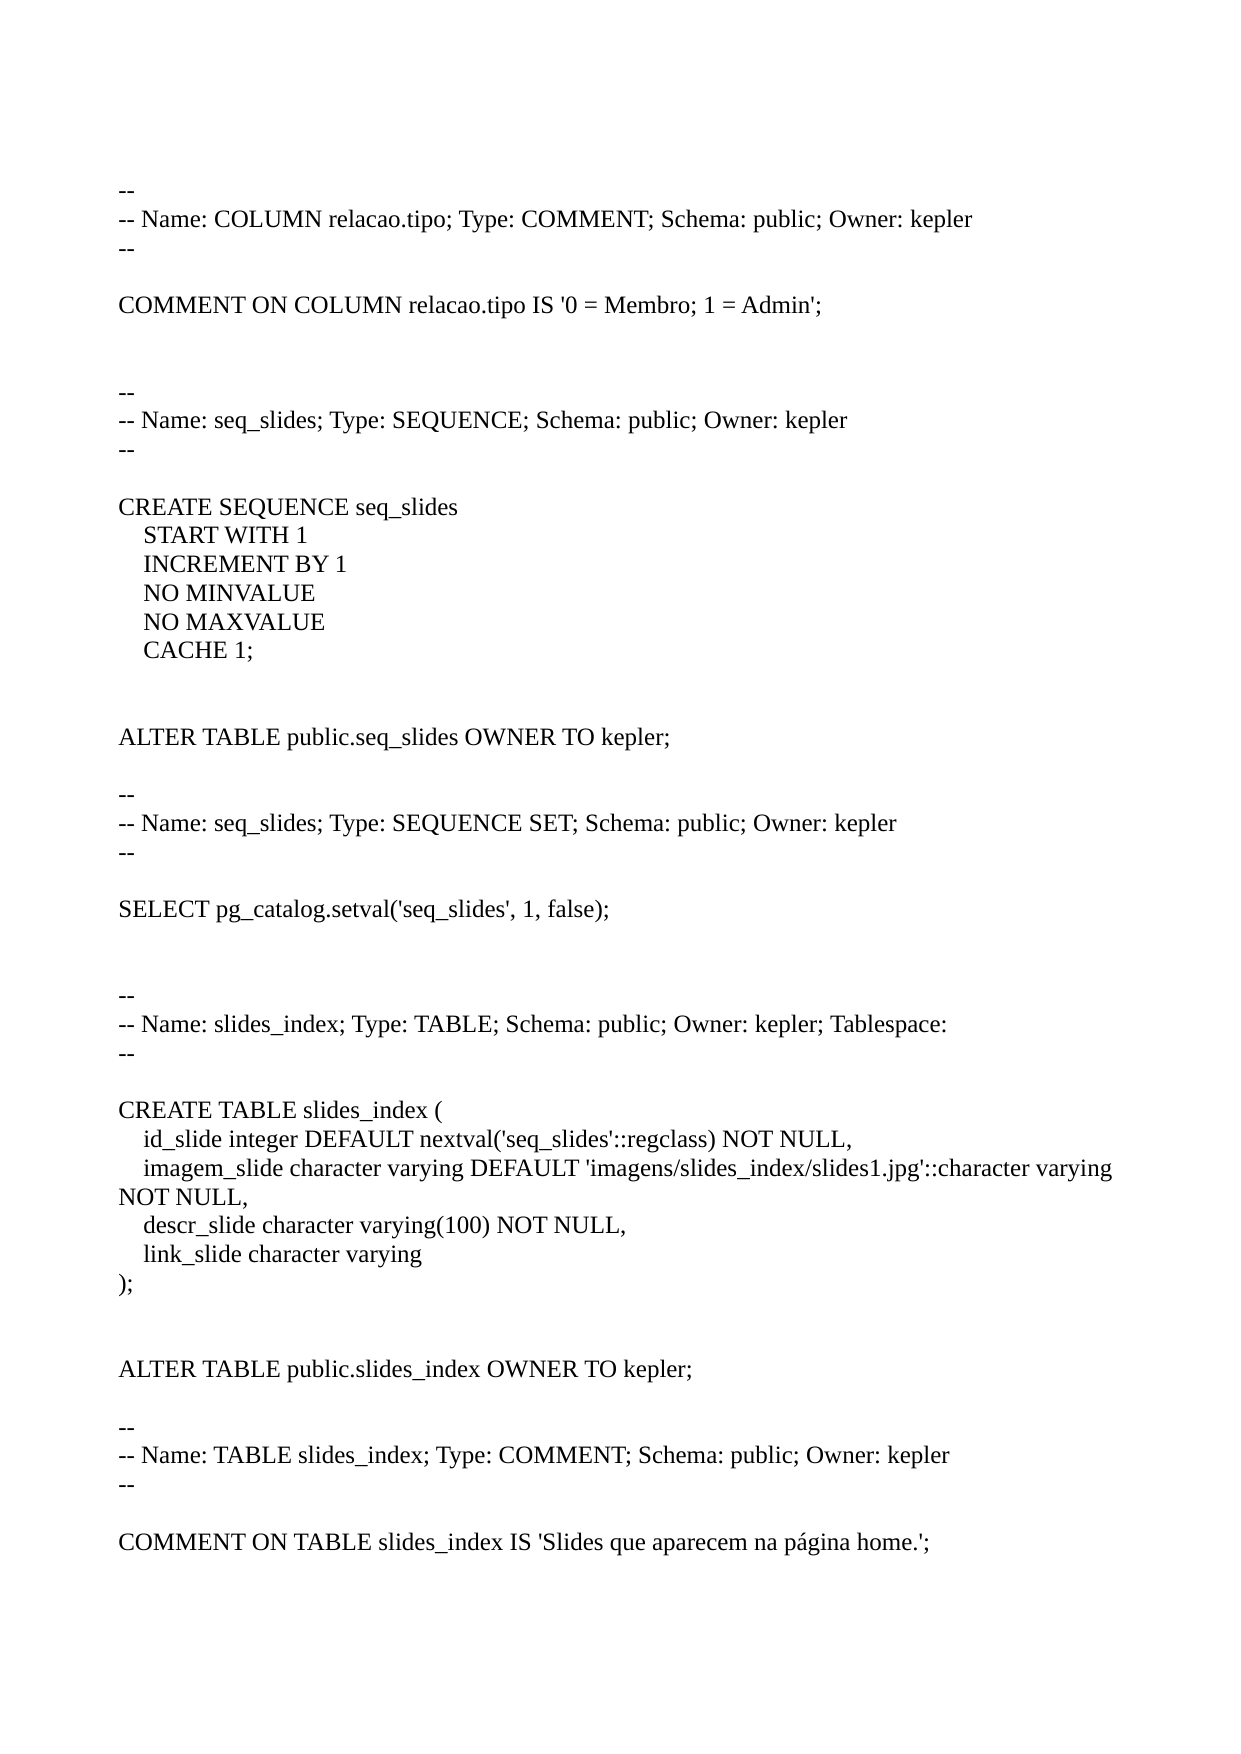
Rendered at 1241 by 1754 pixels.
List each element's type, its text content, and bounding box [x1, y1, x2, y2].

text -- Name: COLUMN relacao.tipo; Type: COMMENT; Schema: public; Owner: kepler [118, 204, 1122, 233]
text ); [118, 1268, 1122, 1297]
text -- [118, 981, 1122, 1009]
text CREATE SEQUENCE seq_slides [118, 492, 1122, 521]
text -- Name: seq_slides; Type: SEQUENCE SET; Schema: public; Owner: kepler [118, 808, 1122, 837]
text COMMENT ON COLUMN relacao.tipo IS '0 = Membro; 1 = Admin'; [118, 291, 1122, 319]
text SELECT pg_catalog.setval('seq_slides', 1, false); [118, 894, 1122, 923]
text -- [118, 779, 1122, 808]
text CREATE TABLE slides_index ( [118, 1096, 1122, 1124]
text INCREMENT BY 1 [118, 549, 1122, 578]
text -- [118, 377, 1122, 406]
text -- [118, 1038, 1122, 1067]
text -- [118, 176, 1122, 204]
text -- Name: slides_index; Type: TABLE; Schema: public; Owner: kepler; Tablespace: [118, 1009, 1122, 1038]
text -- [118, 233, 1122, 262]
text ALTER TABLE public.slides_index OWNER TO kepler; [118, 1354, 1122, 1383]
text -- [118, 1469, 1122, 1498]
text START WITH 1 [118, 521, 1122, 549]
text COMMENT ON TABLE slides_index IS 'Slides que aparecem na página home.'; [118, 1527, 1122, 1556]
text CACHE 1; [118, 636, 1122, 664]
text ALTER TABLE public.seq_slides OWNER TO kepler; [118, 722, 1122, 751]
text NO MAXVALUE [118, 607, 1122, 636]
text -- [118, 1412, 1122, 1441]
text -- [118, 837, 1122, 866]
text link_slide character varying [118, 1239, 1122, 1268]
text -- Name: seq_slides; Type: SEQUENCE; Schema: public; Owner: kepler [118, 406, 1122, 434]
text -- [118, 434, 1122, 463]
text imagem_slide character varying DEFAULT 'imagens/slides_index/slides1.jpg'::character varying NOT NULL, [118, 1153, 1122, 1211]
text -- Name: TABLE slides_index; Type: COMMENT; Schema: public; Owner: kepler [118, 1441, 1122, 1469]
text descr_slide character varying(100) NOT NULL, [118, 1211, 1122, 1239]
text NO MINVALUE [118, 578, 1122, 607]
text id_slide integer DEFAULT nextval('seq_slides'::regclass) NOT NULL, [118, 1124, 1122, 1153]
